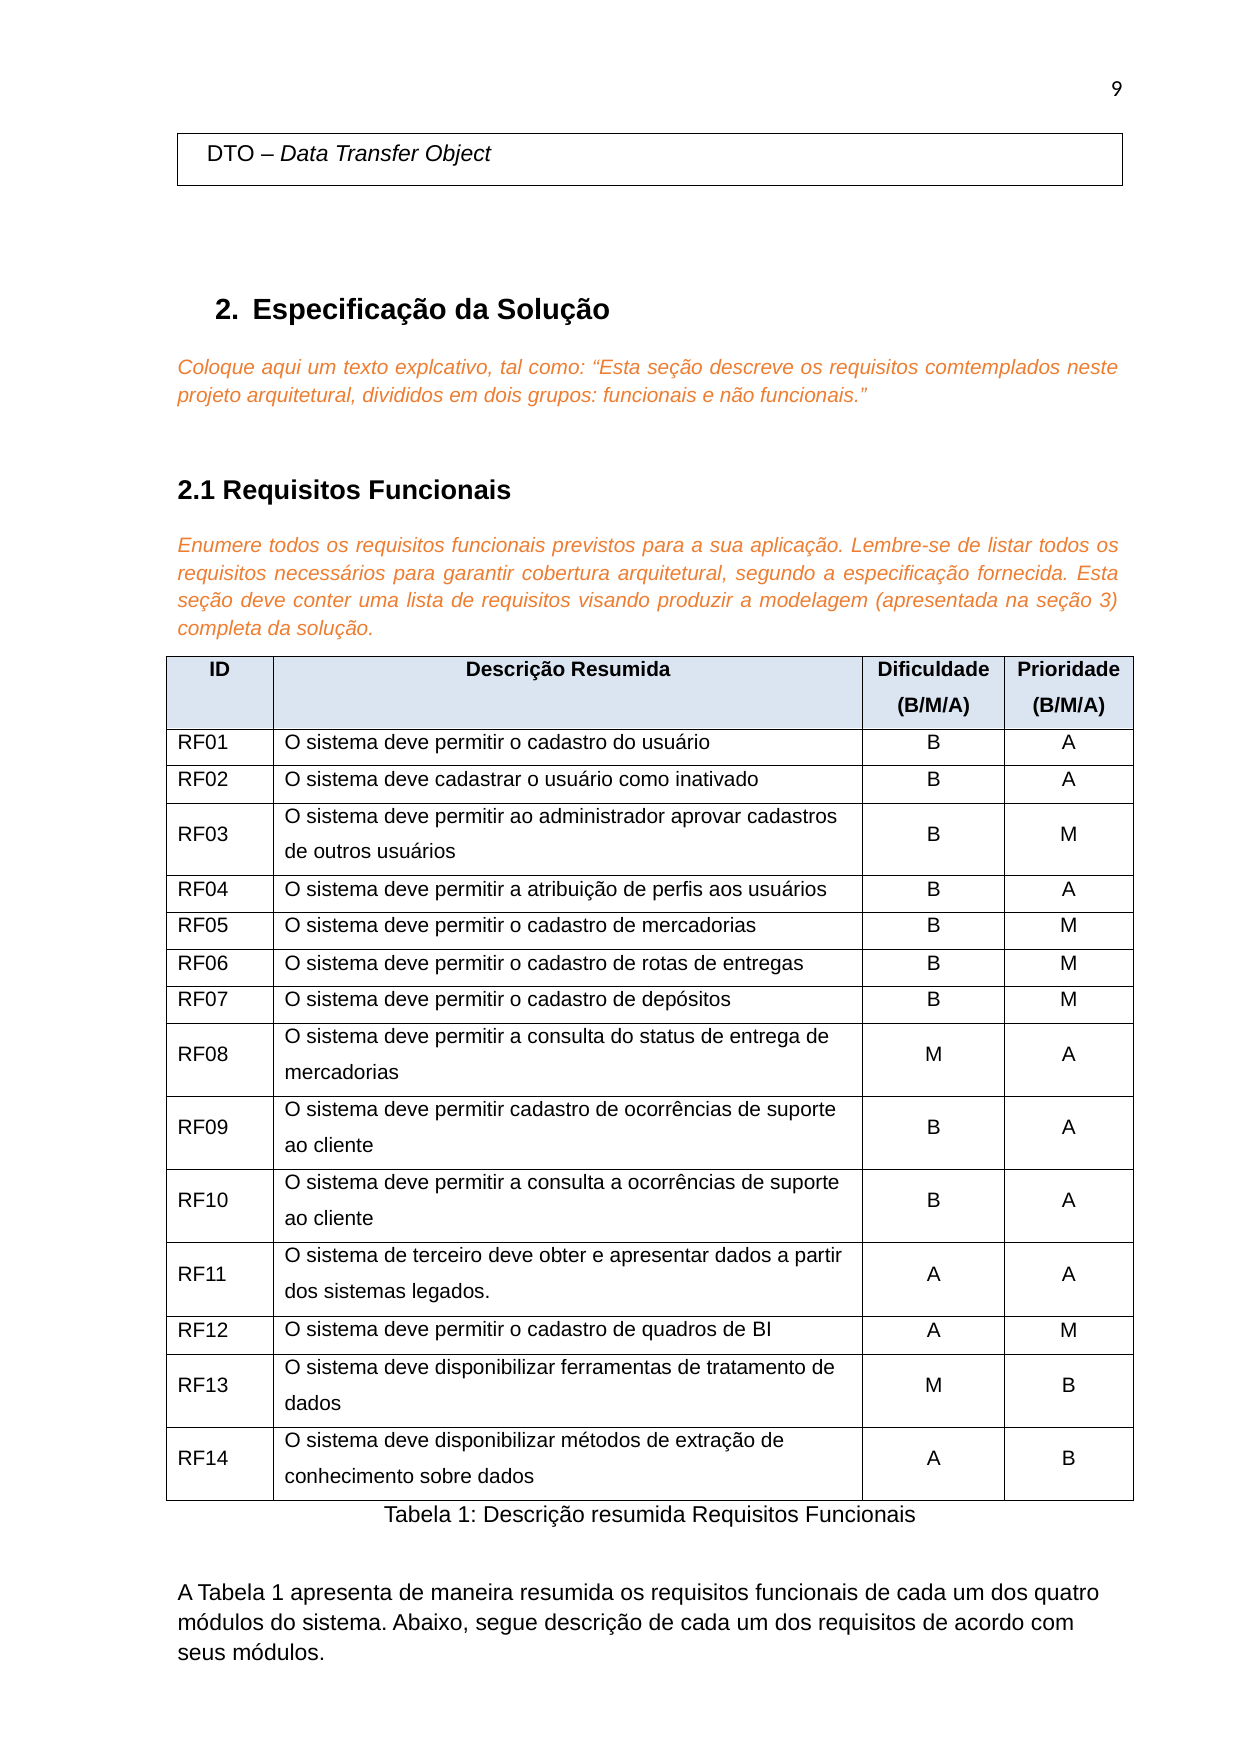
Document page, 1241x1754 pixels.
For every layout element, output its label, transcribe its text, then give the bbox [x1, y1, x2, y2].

table_cell B [863, 730, 1004, 765]
table_cell A [1005, 1024, 1133, 1096]
table_cell B [863, 913, 1004, 949]
table_cell A [1005, 730, 1133, 765]
table_header Dificuldade (B/M/A) [863, 657, 1004, 728]
table_cell O sistema deve disponibilizar ferramentas de tratamento de dados [274, 1355, 862, 1427]
table_cell O sistema deve permitir a consulta do status de entrega de mercadorias [274, 1024, 862, 1096]
table_header Prioridade (B/M/A) [1005, 657, 1133, 728]
table_cell RF12 [167, 1317, 273, 1354]
table_cell B [863, 876, 1004, 912]
table_cell O sistema deve permitir o cadastro de mercadorias [274, 913, 862, 949]
table_cell O sistema deve permitir ao administrador aprovar cadastros de outros usuários [274, 804, 862, 875]
text Enumere todos os requisitos funcionais previstos para a sua aplicação. Lembre-se de listar todos os requisitos necessários para garantir cobertura arquitetural, segundo a especificação fornecida. Esta seção deve conter uma lista de requisitos visando produzir a modelagem (apresentada na seção 3) completa da solução. [177, 533, 1122, 639]
table_cell RF01 [167, 730, 273, 765]
table_cell RF07 [167, 987, 273, 1023]
table_cell RF02 [167, 766, 273, 802]
table_cell O sistema deve permitir o cadastro de rotas de entregas [274, 950, 862, 986]
table_cell O sistema deve permitir a atribuição de perfis aos usuários [274, 876, 862, 912]
table_cell A [1005, 766, 1133, 802]
table_cell RF03 [167, 804, 273, 875]
table_cell RF11 [167, 1243, 273, 1316]
table_cell O sistema deve permitir a consulta a ocorrências de suporte ao cliente [274, 1170, 862, 1242]
table_cell B [863, 766, 1004, 802]
table_header ID [167, 657, 273, 728]
table_cell A [1005, 1170, 1133, 1242]
table_cell A [1005, 1243, 1133, 1316]
table_cell RF14 [167, 1428, 273, 1500]
text A Tabela 1 apresenta de maneira resumida os requisitos funcionais de cada um dos quatro módulos do sistema. Abaixo, segue descrição de cada um dos requisitos de acordo com seus módulos. [177, 1578, 1122, 1665]
table_cell O sistema deve permitir o cadastro do usuário [274, 730, 862, 765]
table_cell O sistema deve permitir cadastro de ocorrências de suporte ao cliente [274, 1097, 862, 1169]
table_cell O sistema deve permitir o cadastro de quadros de BI [274, 1317, 862, 1354]
table_cell A [1005, 1097, 1133, 1169]
table_cell B [863, 987, 1004, 1023]
table_cell B [1005, 1428, 1133, 1500]
table_cell B [1005, 1355, 1133, 1427]
table_cell B [863, 1097, 1004, 1169]
table_cell O sistema deve permitir o cadastro de depósitos [274, 987, 862, 1023]
table_cell M [1005, 1317, 1133, 1354]
table_cell RF06 [167, 950, 273, 986]
list Especificação da Solução [215, 292, 1122, 326]
table_cell RF04 [167, 876, 273, 912]
text Tabela 1: Descrição resumida Requisitos Funcionais [177, 1501, 1122, 1527]
table_cell A [863, 1317, 1004, 1354]
table_cell M [1005, 987, 1133, 1023]
subtitle 2.1 Requisitos Funcionais [177, 474, 1122, 505]
table_cell O sistema deve disponibilizar métodos de extração de conhecimento sobre dados [274, 1428, 862, 1500]
table_cell B [863, 950, 1004, 986]
table_cell M [863, 1024, 1004, 1096]
table_header Descrição Resumida [274, 657, 862, 728]
table_cell RF13 [167, 1355, 273, 1427]
table_cell B [863, 804, 1004, 875]
table_cell B [863, 1170, 1004, 1242]
table_cell O sistema de terceiro deve obter e apresentar dados a partir dos sistemas legados. [274, 1243, 862, 1316]
table_cell RF10 [167, 1170, 273, 1242]
table_cell A [863, 1428, 1004, 1500]
table_cell RF09 [167, 1097, 273, 1169]
table_cell M [1005, 913, 1133, 949]
table_cell M [863, 1355, 1004, 1427]
table_header DTO – Data Transfer Object [178, 134, 1122, 185]
table_cell O sistema deve cadastrar o usuário como inativado [274, 766, 862, 802]
table_cell A [863, 1243, 1004, 1316]
table_cell M [1005, 950, 1133, 986]
table_cell M [1005, 804, 1133, 875]
text Coloque aqui um texto explcativo, tal como: “Esta seção descreve os requisitos comtemplados neste projeto arquitetural, divididos em dois grupos: funcionais e não funcionais.” [177, 355, 1122, 407]
table_cell RF05 [167, 913, 273, 949]
table_cell A [1005, 876, 1133, 912]
table_cell RF08 [167, 1024, 273, 1096]
